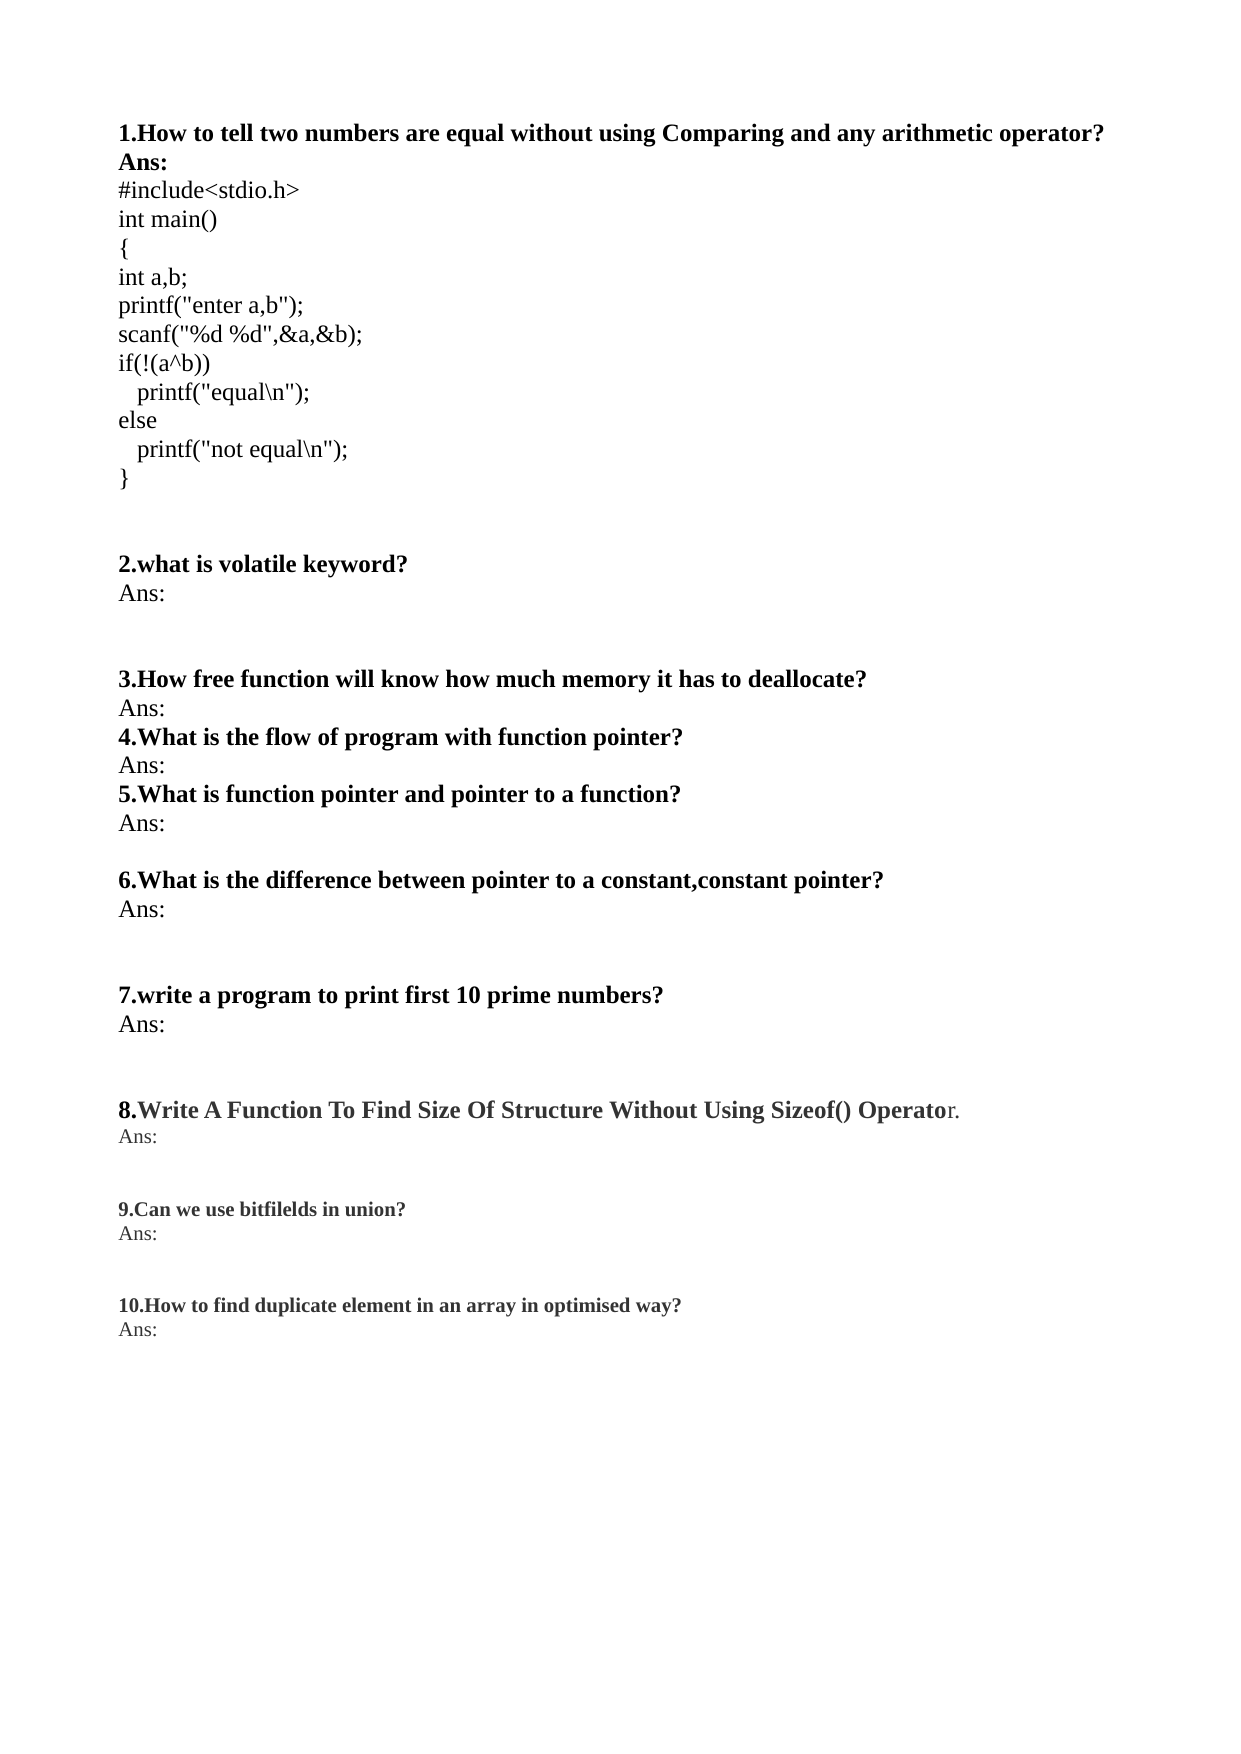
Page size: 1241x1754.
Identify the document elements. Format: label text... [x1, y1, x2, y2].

text Ans: [118, 1009, 1122, 1038]
text Ans: [118, 693, 1122, 722]
text Ans: [118, 1221, 1122, 1245]
text if(!(a^b)) [118, 348, 1122, 377]
text int a,b; [118, 262, 1122, 291]
text 4.What is the flow of program with function pointer? [118, 722, 1122, 751]
text Ans: [118, 1124, 1122, 1148]
text 5.What is function pointer and pointer to a function? [118, 779, 1122, 808]
text Ans: [118, 578, 1122, 607]
text 10.How to find duplicate element in an array in optimised way? [118, 1293, 1122, 1317]
text Ans: [118, 1317, 1122, 1341]
text 6.What is the difference between pointer to a constant,constant pointer? [118, 866, 1122, 894]
text #include<stdio.h> [118, 176, 1122, 204]
text 1.How to tell two numbers are equal without using Comparing and any arithmetic operator? [118, 118, 1122, 147]
text } [118, 463, 1122, 492]
text printf("not equal\n"); [118, 434, 1122, 463]
text else [118, 406, 1122, 434]
text Ans: [118, 894, 1122, 923]
text printf("enter a,b"); [118, 291, 1122, 319]
text printf("equal\n"); [118, 377, 1122, 406]
text { [118, 233, 1122, 262]
text 2.what is volatile keyword? [118, 549, 1122, 578]
text 7.write a program to print first 10 prime numbers? [118, 981, 1122, 1009]
text Ans: [118, 751, 1122, 779]
text Ans: [118, 147, 1122, 176]
text scanf("%d %d",&a,&b); [118, 319, 1122, 348]
text 8.Write A Function To Find Size Of Structure Without Using Sizeof() Operator. [118, 1096, 1122, 1124]
text 3.How free function will know how much memory it has to deallocate? [118, 664, 1122, 693]
text int main() [118, 204, 1122, 233]
text 9.Can we use bitfilelds in union? [118, 1197, 1122, 1221]
text Ans: [118, 808, 1122, 837]
